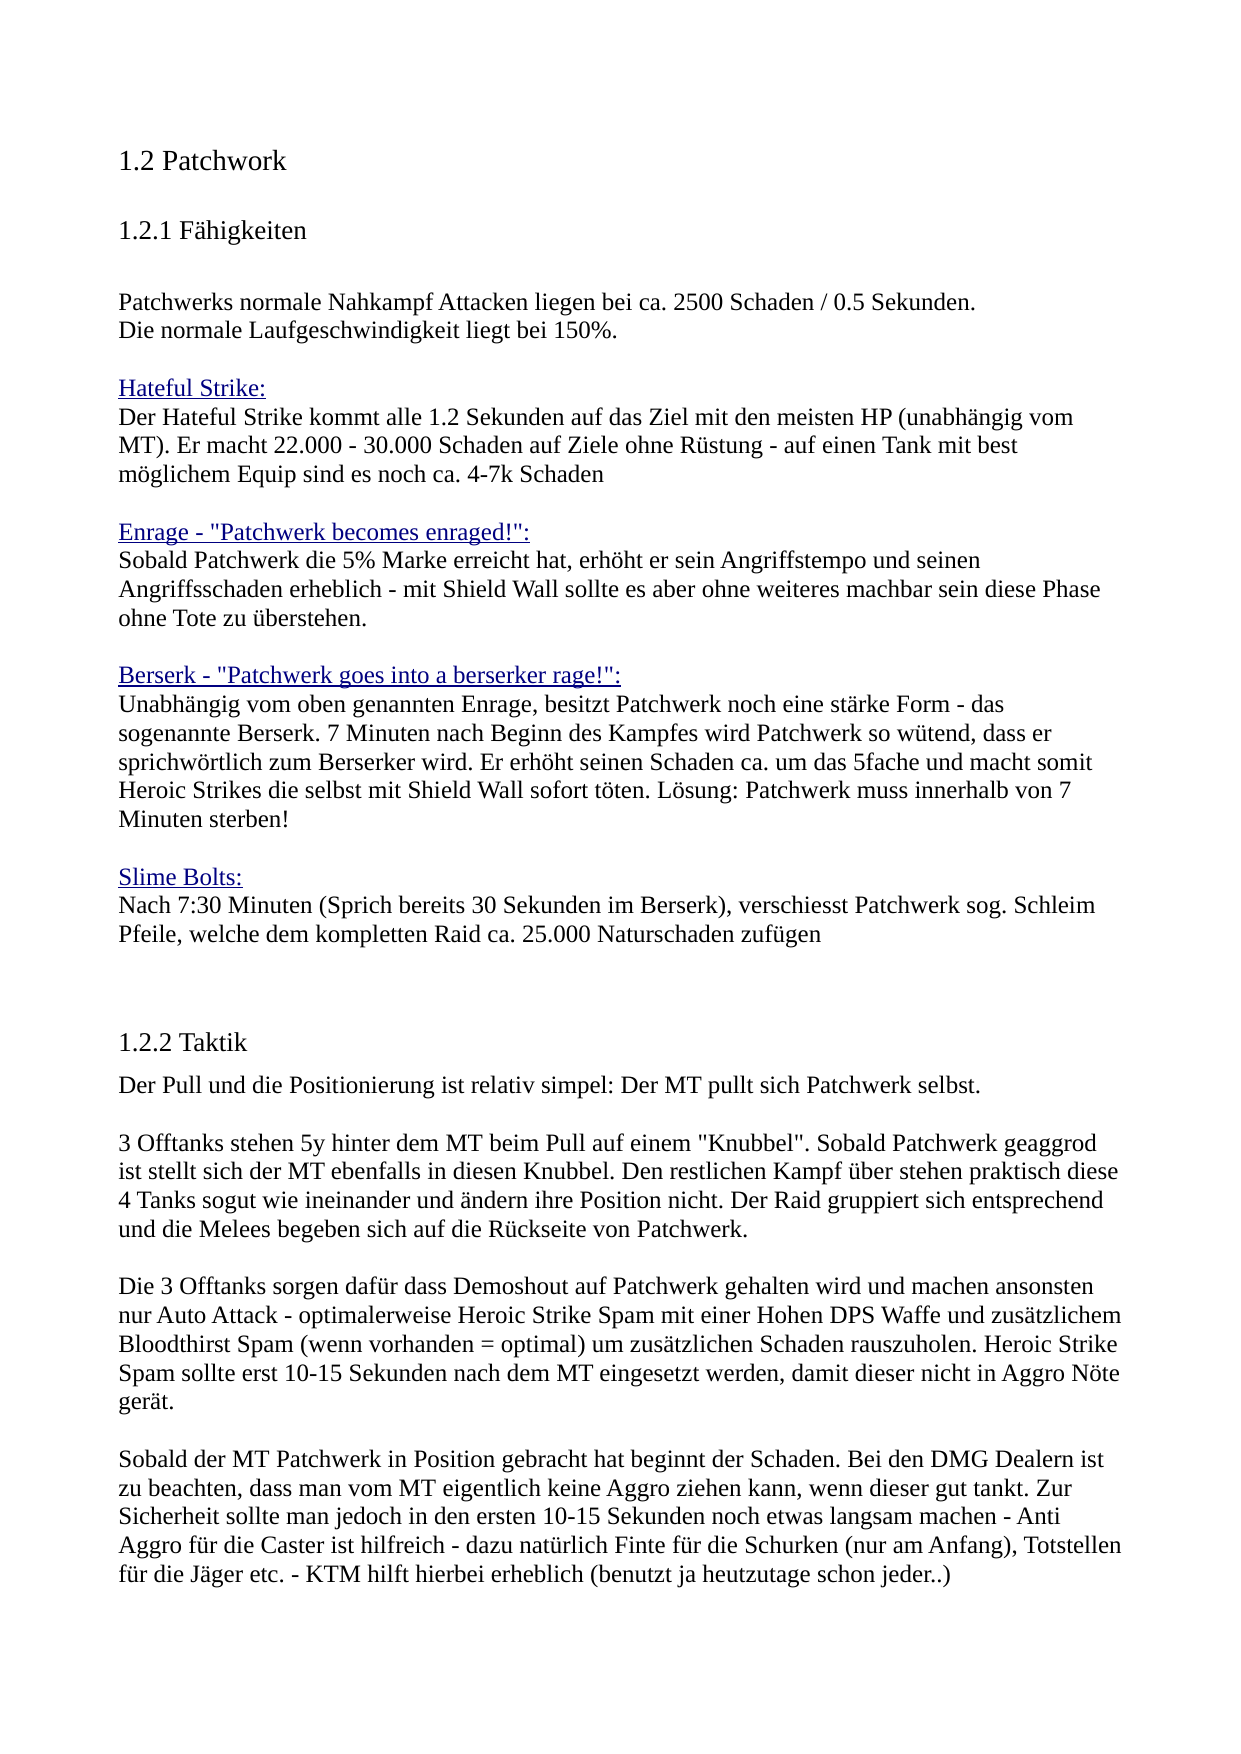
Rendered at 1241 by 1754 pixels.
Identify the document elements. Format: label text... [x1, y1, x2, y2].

subtitle 1.2.1 Fähigkeiten [118, 214, 1122, 245]
text Patchwerks normale Nahkampf Attacken liegen bei ca. 2500 Schaden / 0.5 Sekunden. Die normale Laufgeschwindigkeit liegt bei 150%. Hateful Strike: Der Hateful Strike kommt alle 1.2 Sekunden auf das Ziel mit den meisten HP (unabhängig vom MT). Er macht 22.000 - 30.000 Schaden auf Ziele ohne Rüstung - auf einen Tank mit best möglichem Equip sind es noch ca. 4-7k Schaden Enrage - "Patchwerk becomes enraged!": Sobald Patchwerk die 5% Marke erreicht hat, erhöht er sein Angriffstempo und seinen Angriffsschaden erheblich - mit Shield Wall sollte es aber ohne weiteres machbar sein diese Phase ohne Tote zu überstehen. Berserk - "Patchwerk goes into a berserker rage!": Unabhängig vom oben genannten Enrage, besitzt Patchwerk noch eine stärke Form - das sogenannte Berserk. 7 Minuten nach Beginn des Kampfes wird Patchwerk so wütend, dass er sprichwörtlich zum Berserker wird. Er erhöht seinen Schaden ca. um das 5fache und macht somit Heroic Strikes die selbst mit Shield Wall sofort töten. Lösung: Patchwerk muss innerhalb von 7 Minuten sterben! Slime Bolts: Nach 7:30 Minuten (Sprich bereits 30 Sekunden im Berserk), verschiesst Patchwerk sog. Schleim Pfeile, welche dem kompletten Raid ca. 25.000 Naturschaden zufügen [118, 287, 1122, 948]
subtitle 1.2 Patchwork [118, 143, 1122, 177]
subtitle 1.2.2 Taktik [118, 1027, 1122, 1058]
text Der Pull und die Positionierung ist relativ simpel: Der MT pullt sich Patchwerk selbst. 3 Offtanks stehen 5y hinter dem MT beim Pull auf einem "Knubbel". Sobald Patchwerk geaggrod ist stellt sich der MT ebenfalls in diesen Knubbel. Den restlichen Kampf über stehen praktisch diese 4 Tanks sogut wie ineinander und ändern ihre Position nicht. Der Raid gruppiert sich entsprechend und die Melees begeben sich auf die Rückseite von Patchwerk. Die 3 Offtanks sorgen dafür dass Demoshout auf Patchwerk gehalten wird und machen ansonsten nur Auto Attack - optimalerweise Heroic Strike Spam mit einer Hohen DPS Waffe und zusätzlichem Bloodthirst Spam (wenn vorhanden = optimal) um zusätzlichen Schaden rauszuholen. Heroic Strike Spam sollte erst 10-15 Sekunden nach dem MT eingesetzt werden, damit dieser nicht in Aggro Nöte gerät. Sobald der MT Patchwerk in Position gebracht hat beginnt der Schaden. Bei den DMG Dealern ist zu beachten, dass man vom MT eigentlich keine Aggro ziehen kann, wenn dieser gut tankt. Zur Sicherheit sollte man jedoch in den ersten 10-15 Sekunden noch etwas langsam machen - Anti Aggro für die Caster ist hilfreich - dazu natürlich Finte für die Schurken (nur am Anfang), Totstellen für die Jäger etc. - KTM hilft hierbei erheblich (benutzt ja heutzutage schon jeder..) [118, 1070, 1122, 1616]
